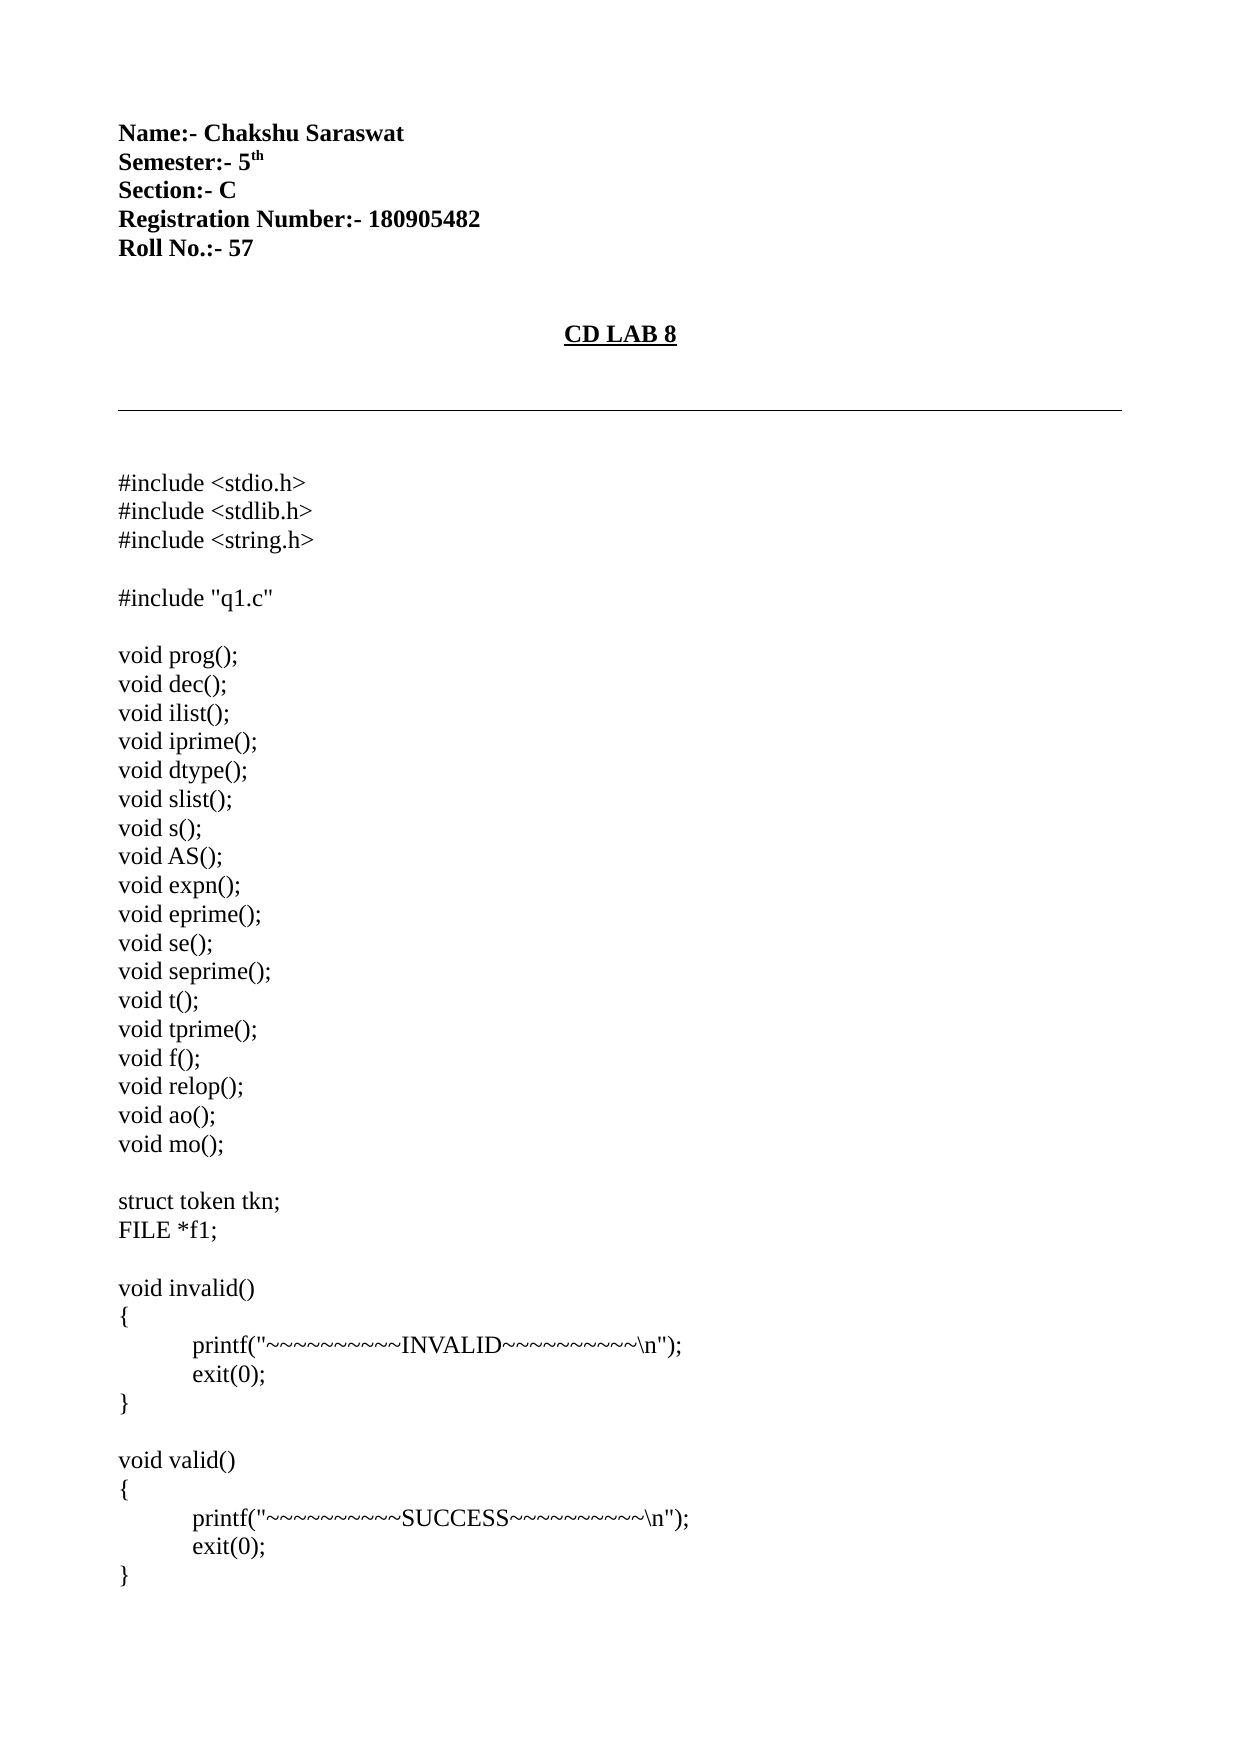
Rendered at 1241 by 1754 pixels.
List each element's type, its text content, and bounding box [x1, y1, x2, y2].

text struct token tkn; [118, 1186, 1122, 1215]
text void eprime(); [118, 899, 1122, 928]
text void s(); [118, 813, 1122, 841]
text #include <stdio.h> [118, 468, 1122, 496]
text printf("~~~~~~~~~~INVALID~~~~~~~~~~\n"); [118, 1330, 1122, 1359]
text void relop(); [118, 1071, 1122, 1100]
text void valid() [118, 1445, 1122, 1474]
text Section:- C [118, 176, 1122, 204]
text void f(); [118, 1043, 1122, 1071]
text CD LAB 8 [118, 319, 1122, 377]
text void mo(); [118, 1129, 1122, 1158]
text } [118, 1388, 1122, 1416]
text #include <stdlib.h> [118, 496, 1122, 525]
text Registration Number:- 180905482 [118, 204, 1122, 233]
text void ilist(); [118, 698, 1122, 726]
text void slist(); [118, 784, 1122, 813]
text printf("~~~~~~~~~~SUCCESS~~~~~~~~~~\n"); [118, 1503, 1122, 1531]
text void prog(); [118, 640, 1122, 669]
text } [118, 1560, 1122, 1589]
text void iprime(); [118, 726, 1122, 755]
text exit(0); [118, 1531, 1122, 1560]
text Name:- Chakshu Saraswat [118, 118, 1122, 147]
text void invalid() [118, 1273, 1122, 1301]
text void t(); [118, 985, 1122, 1014]
text void tprime(); [118, 1014, 1122, 1043]
text #include <string.h> [118, 525, 1122, 554]
text { [118, 1301, 1122, 1330]
text #include "q1.c" [118, 583, 1122, 611]
text exit(0); [118, 1359, 1122, 1388]
text void dtype(); [118, 755, 1122, 784]
text { [118, 1474, 1122, 1503]
text void dec(); [118, 669, 1122, 698]
text Roll No.:- 57 [118, 233, 1122, 262]
text Semester:- 5th [118, 147, 1122, 176]
text void se(); [118, 928, 1122, 956]
text void expn(); [118, 870, 1122, 899]
text void seprime(); [118, 956, 1122, 985]
text FILE *f1; [118, 1215, 1122, 1244]
text void ao(); [118, 1100, 1122, 1129]
text void AS(); [118, 841, 1122, 870]
